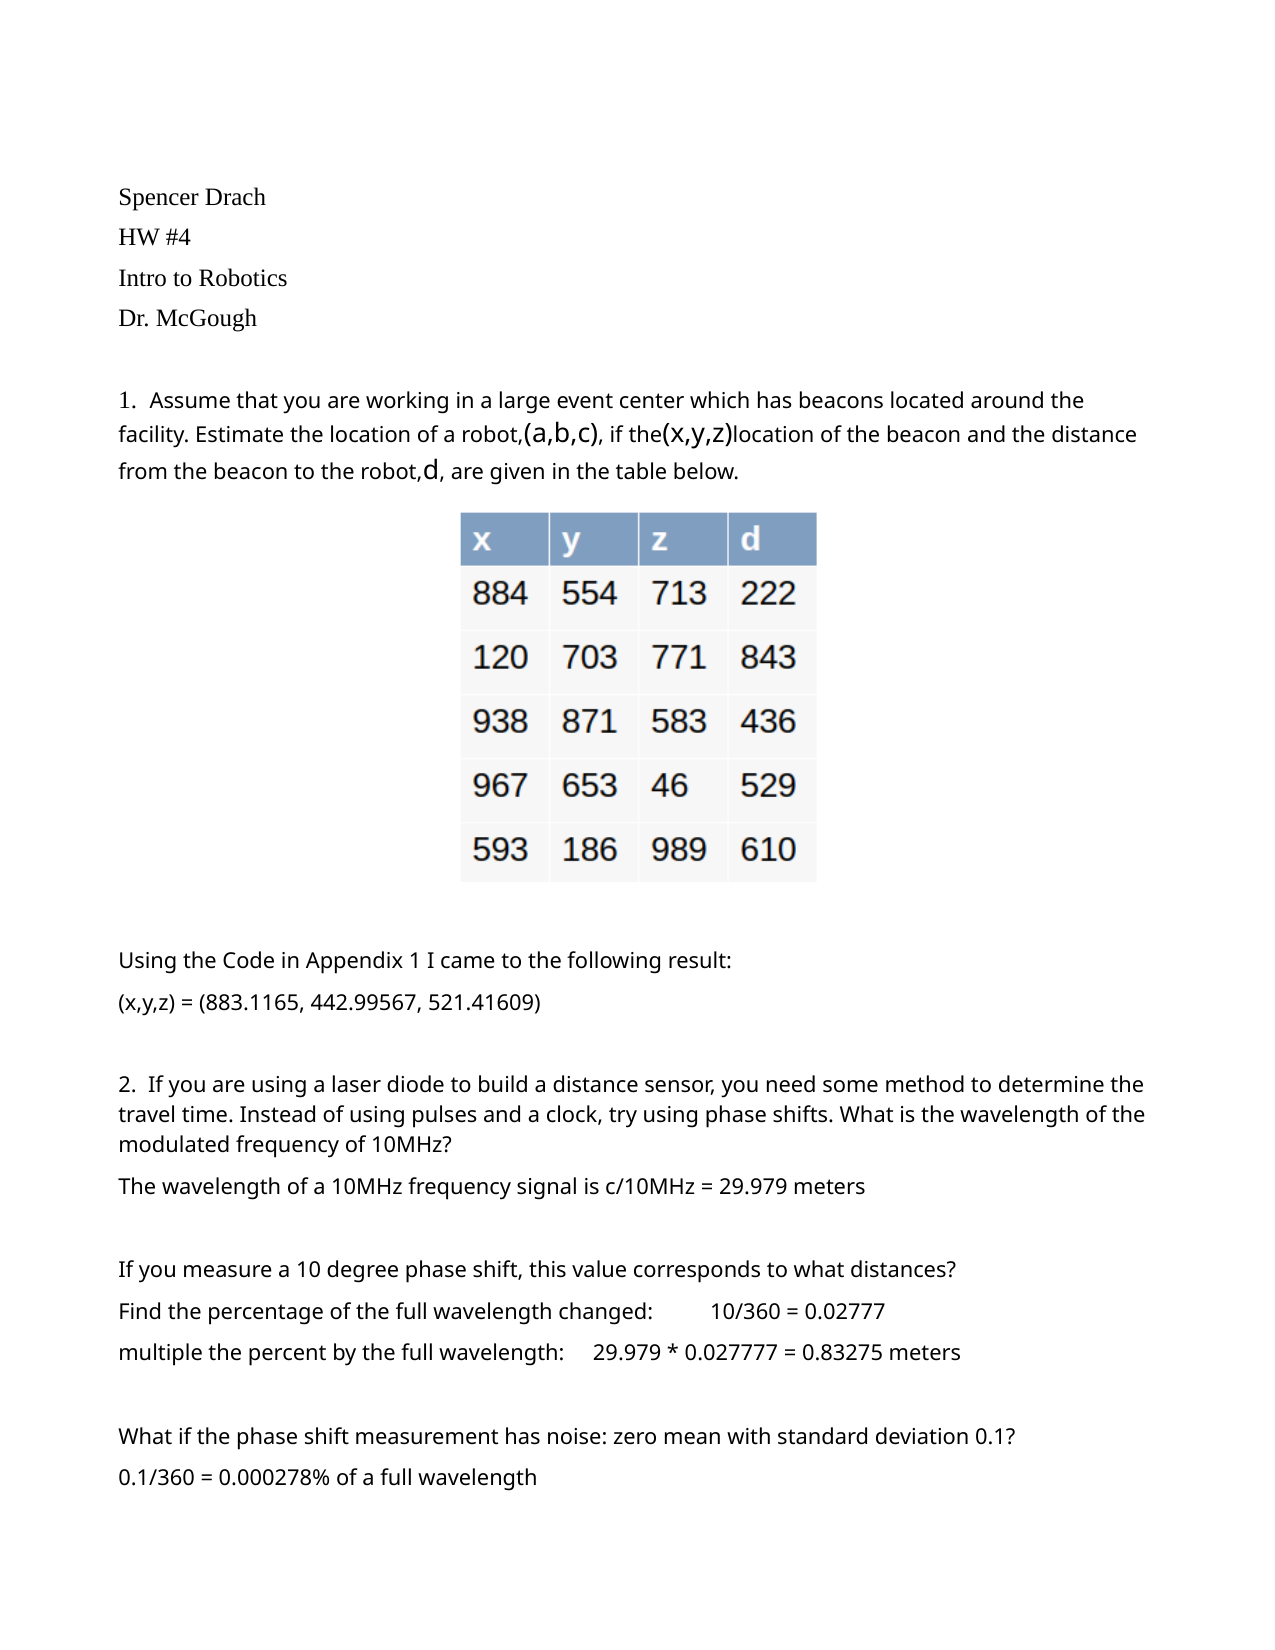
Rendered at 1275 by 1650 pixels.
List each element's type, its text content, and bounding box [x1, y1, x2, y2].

text What if the phase shift measurement has noise: zero mean with standard deviation 0.1? [118, 1421, 1157, 1451]
text The wavelength of a 10MHz frequency signal is c/10MHz = 29.979 meters [118, 1171, 1157, 1201]
text 2. If you are using a laser diode to build a distance sensor, you need some method to determine the travel time. Instead of using pulses and a clock, try using phase shifts. What is the wavelength of the modulated frequency of 10MHz? [118, 1069, 1157, 1159]
text multiple the percent by the full wavelength: 29.979 * 0.027777 = 0.83275 meters [118, 1337, 1157, 1367]
text Find the percentage of the full wavelength changed: 10/360 = 0.02777 [118, 1296, 1157, 1326]
text 1. Assume that you are working in a large event center which has beacons located around the facility. Estimate the location of a robot,(a,b,c), if the(x,y,z)location of the beacon and the distance from the beacon to the robot,d, are given in the table below. [118, 385, 1157, 487]
text Intro to Robotics [118, 263, 1157, 292]
text HW #4 [118, 222, 1157, 251]
text Using the Code in Appendix 1 I came to the following result: [118, 946, 1157, 975]
text 0.1/360 = 0.000278% of a full wavelength [118, 1462, 1157, 1492]
text Spencer Drach [118, 182, 1157, 210]
text Dr. McGough [118, 303, 1157, 332]
text (x,y,z) = (883.1165, 442.99567, 521.41609) [118, 987, 1157, 1017]
text If you measure a 10 degree phase shift, this value corresponds to what distances? [118, 1254, 1157, 1284]
picture [440, 492, 835, 882]
